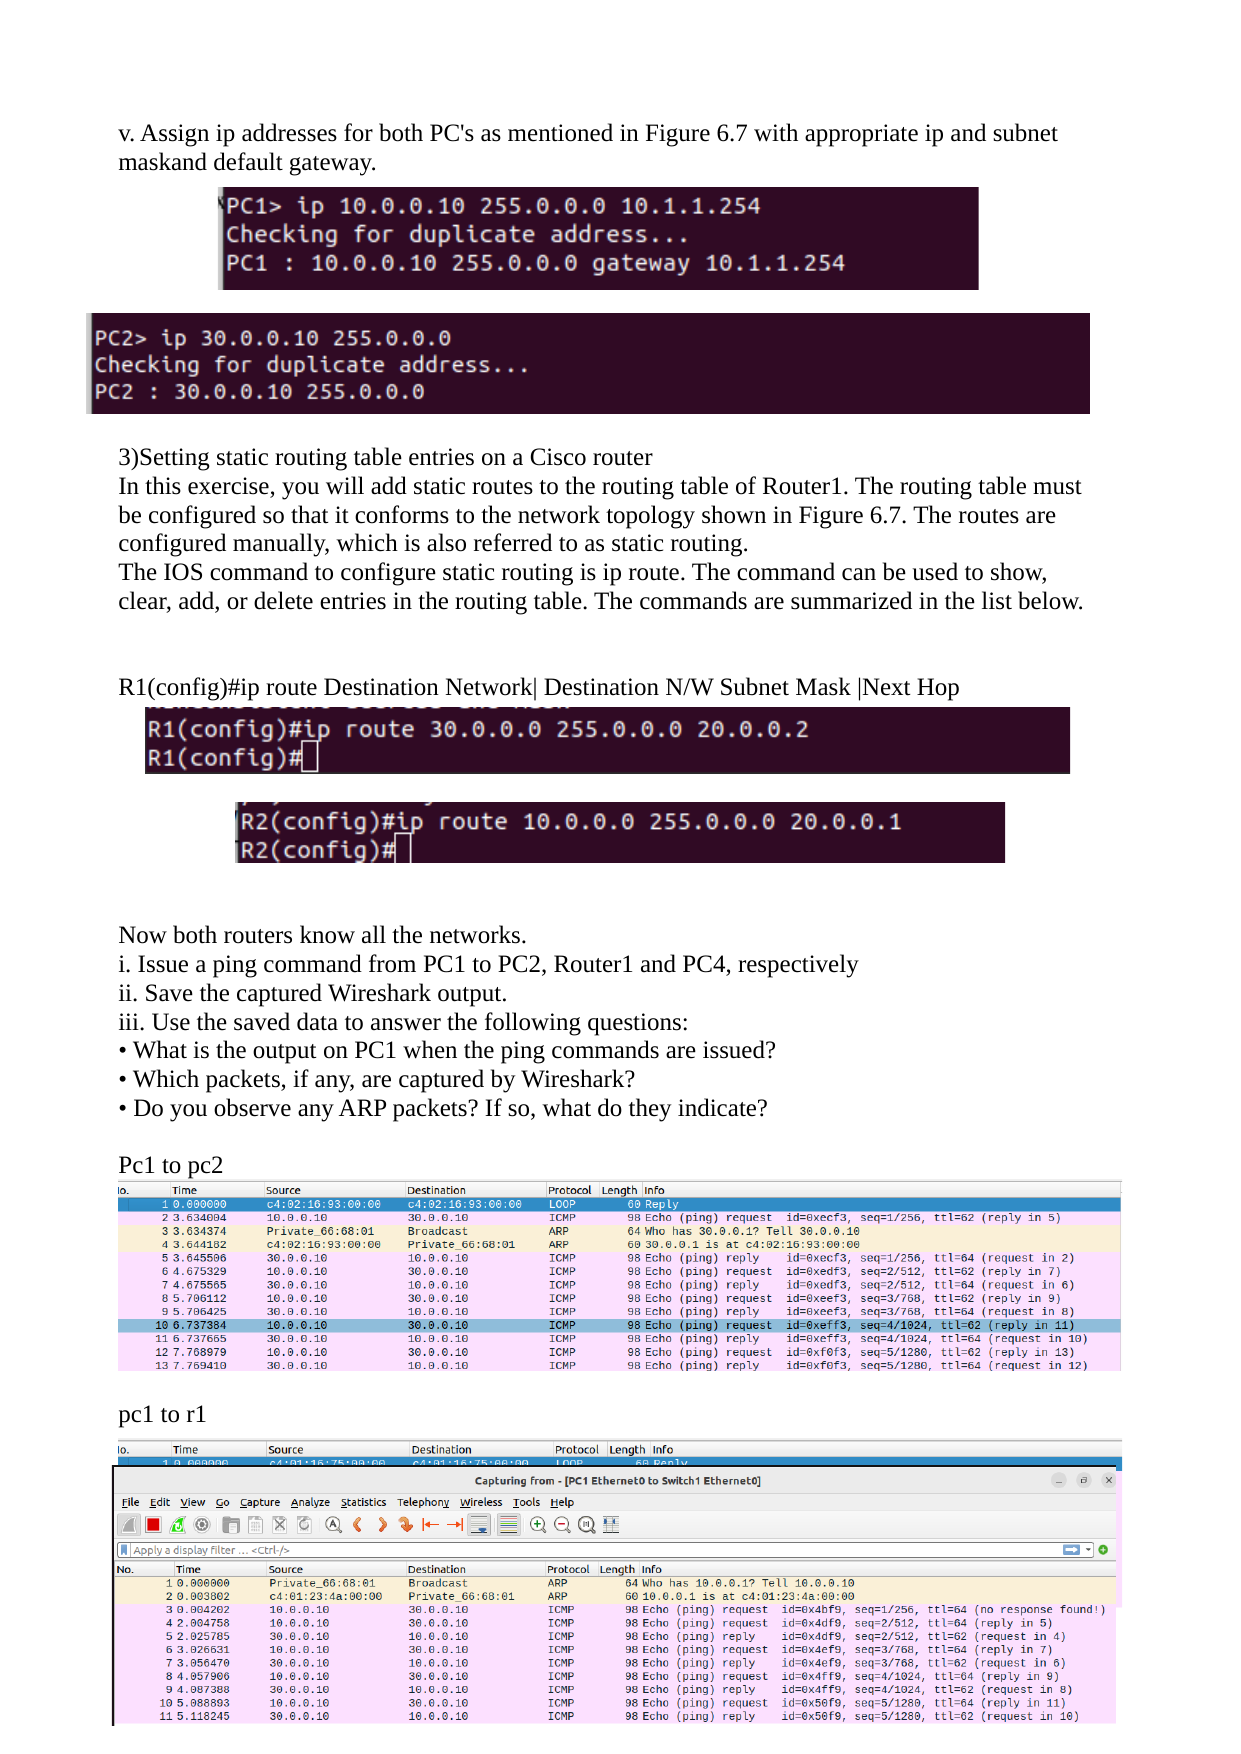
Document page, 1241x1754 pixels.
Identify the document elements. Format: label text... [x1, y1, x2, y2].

picture [145, 707, 1071, 774]
text In this exercise, you will add static routes to the routing table of Router1. The routing table must [118, 471, 1122, 500]
picture [111, 1438, 1123, 1726]
text ii. Save the captured Wireshark output. [118, 978, 1122, 1007]
text clear, add, or delete entries in the routing table. The commands are summarized in the list below. [118, 586, 1122, 615]
picture [235, 802, 1006, 863]
text 3)Setting static routing table entries on a Cisco router [118, 442, 1122, 471]
text pc1 to r1 [118, 1399, 1122, 1428]
picture [118, 1179, 1123, 1371]
text The IOS command to configure static routing is ip route. The command can be used to show, [118, 557, 1122, 586]
picture [217, 187, 979, 290]
text configured manually, which is also referred to as static routing. [118, 528, 1122, 557]
text • Which packets, if any, are captured by Wireshark? [118, 1064, 1122, 1093]
text Pc1 to pc2 [118, 1150, 1122, 1179]
text be configured so that it conforms to the network topology shown in Figure 6.7. The routes are [118, 500, 1122, 528]
text iii. Use the saved data to answer the following questions: [118, 1007, 1122, 1035]
text • What is the output on PC1 when the ping commands are issued? [118, 1035, 1122, 1064]
text R1(config)#ip route Destination Network| Destination N/W Subnet Mask |Next Hop [118, 672, 1122, 701]
text v. Assign ip addresses for both PC's as mentioned in Figure 6.7 with appropriate ip and subnet [118, 118, 1122, 147]
text maskand default gateway. [118, 147, 1122, 176]
text • Do you observe any ARP packets? If so, what do they indicate? [118, 1093, 1122, 1122]
text Now both routers know all the networks. [118, 920, 1122, 949]
picture [86, 313, 1090, 414]
text i. Issue a ping command from PC1 to PC2, Router1 and PC4, respectively [118, 949, 1122, 978]
